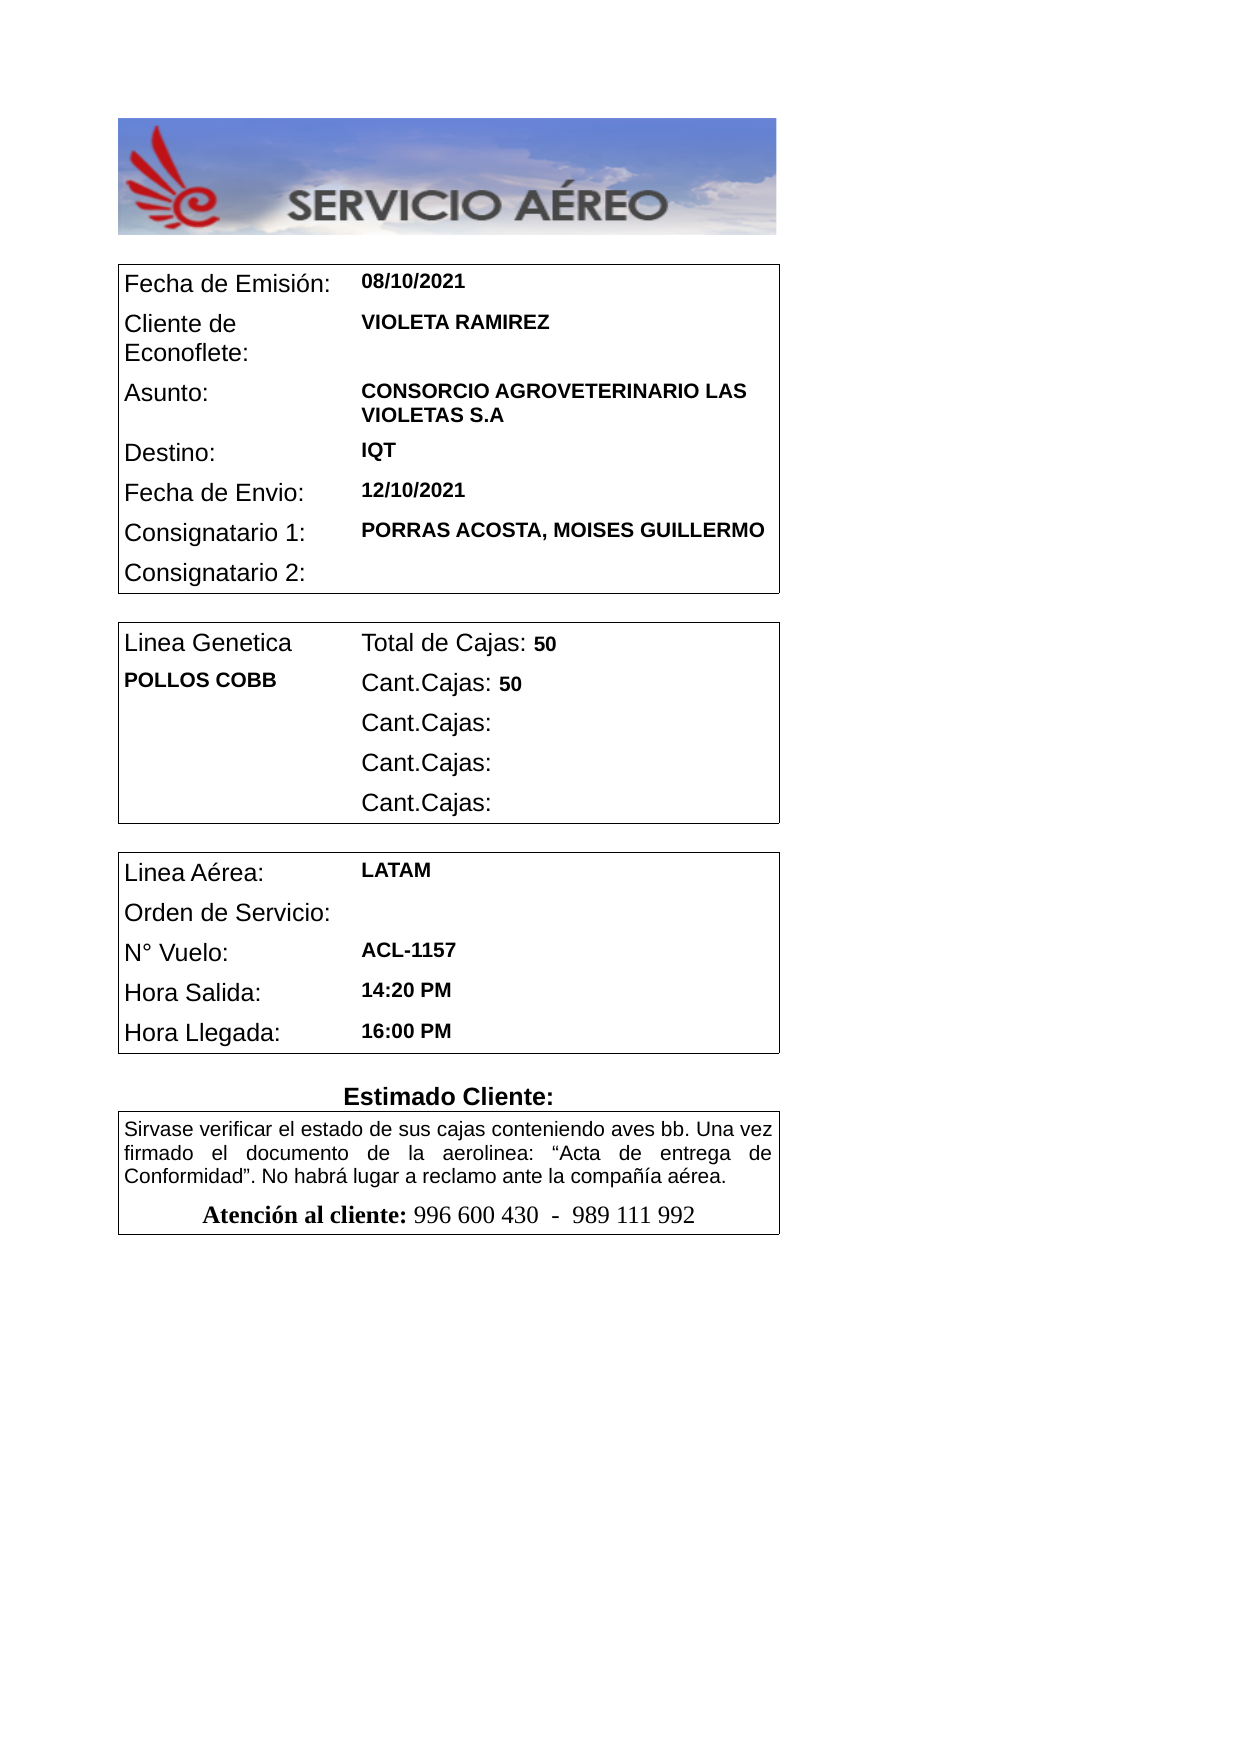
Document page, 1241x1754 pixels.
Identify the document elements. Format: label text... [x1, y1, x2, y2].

table_cell Total de Cajas: 50 [356, 623, 779, 662]
table_cell [118, 594, 356, 622]
table_cell 16:00 PM [356, 1013, 779, 1053]
table_cell POLLOS COBB [119, 662, 356, 702]
table_cell LATAM [356, 853, 779, 892]
table_cell CONSORCIO AGROVETERINARIO LAS VIOLETAS S.A [356, 373, 779, 432]
table_cell Cliente de Econoflete: [119, 304, 356, 373]
table_header 08/10/2021 [356, 265, 779, 304]
table_cell [119, 783, 356, 823]
table_cell Sirvase verificar el estado de sus cajas conteniendo aves bb. Una vez firmado el documento de la aerolinea: “Acta de entrega de Conformidad”. No habrá lugar a reclamo ante la compañía aérea. [119, 1112, 779, 1194]
table_cell Linea Aérea: [119, 853, 356, 892]
table_cell [356, 594, 779, 622]
table_cell Destino: [119, 432, 356, 472]
table_cell Cant.Cajas: 50 [356, 662, 779, 702]
table_cell IQT [356, 432, 779, 472]
table_cell VIOLETA RAMIREZ [356, 304, 779, 373]
table_cell Fecha de Envio: [119, 472, 356, 512]
table_cell Hora Salida: [119, 973, 356, 1013]
table_cell Consignatario 2: [119, 553, 356, 593]
table_cell [356, 892, 779, 932]
table_cell Hora Llegada: [119, 1013, 356, 1053]
table_cell 12/10/2021 [356, 472, 779, 512]
table_cell [118, 824, 356, 852]
table_cell [356, 553, 779, 593]
table_cell Cant.Cajas: [356, 743, 779, 783]
table_cell Atención al cliente: 996 600 430 - 989 111 992 [119, 1194, 779, 1234]
table_cell Estimado Cliente: [118, 1054, 779, 1111]
table_header Fecha de Emisión: [119, 265, 356, 304]
table_cell [119, 702, 356, 742]
table_cell Cant.Cajas: [356, 702, 779, 742]
table_cell 14:20 PM [356, 973, 779, 1013]
table_cell Consignatario 1: [119, 513, 356, 553]
table_cell [119, 743, 356, 783]
table_cell Cant.Cajas: [356, 783, 779, 823]
table_cell Asunto: [119, 373, 356, 432]
table_cell PORRAS ACOSTA, MOISES GUILLERMO [356, 513, 779, 553]
table_cell Linea Genetica [119, 623, 356, 662]
picture [118, 118, 777, 235]
table_cell Orden de Servicio: [119, 892, 356, 932]
table_cell N° Vuelo: [119, 932, 356, 972]
table_cell [356, 824, 779, 852]
table_cell ACL-1157 [356, 932, 779, 972]
